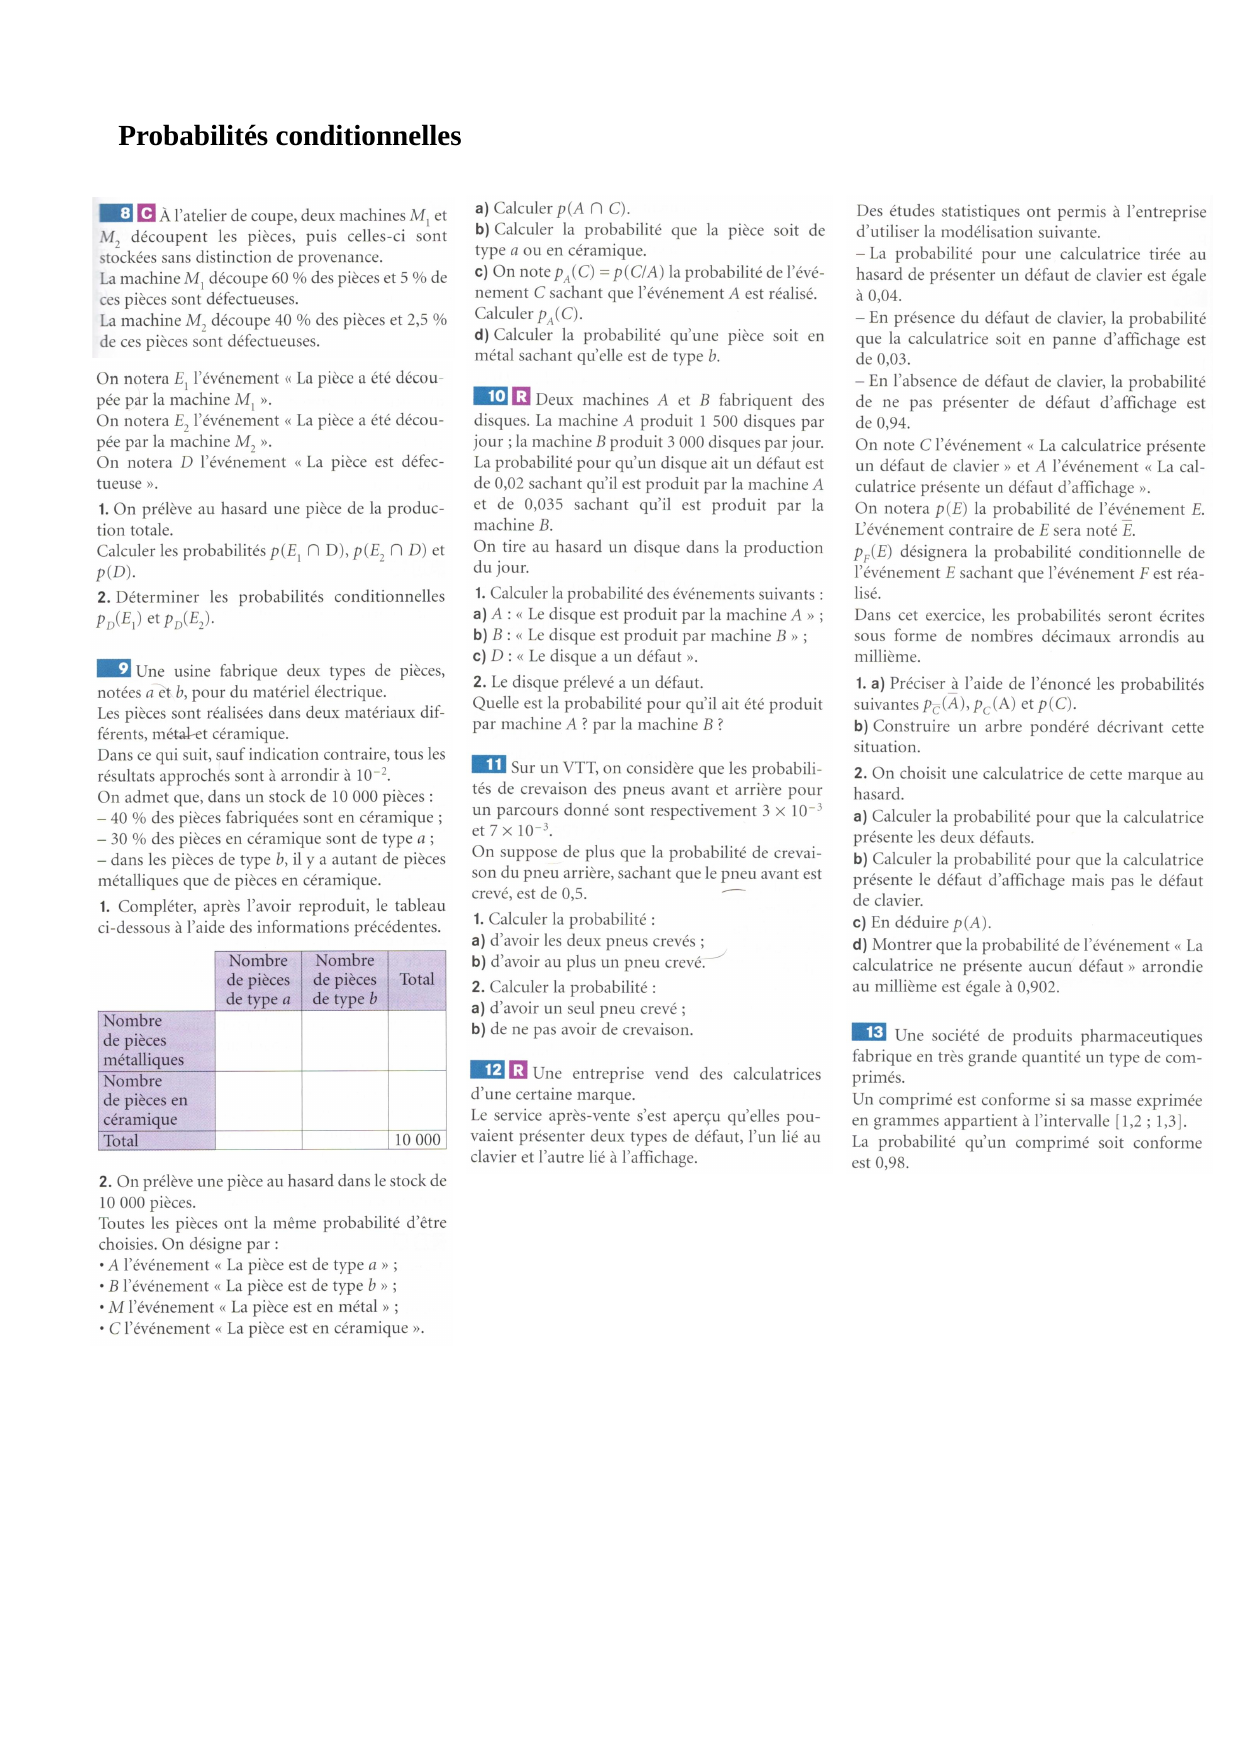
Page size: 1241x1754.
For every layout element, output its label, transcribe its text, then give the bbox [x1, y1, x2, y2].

text Probabilités conditionnelles [118, 118, 1122, 152]
